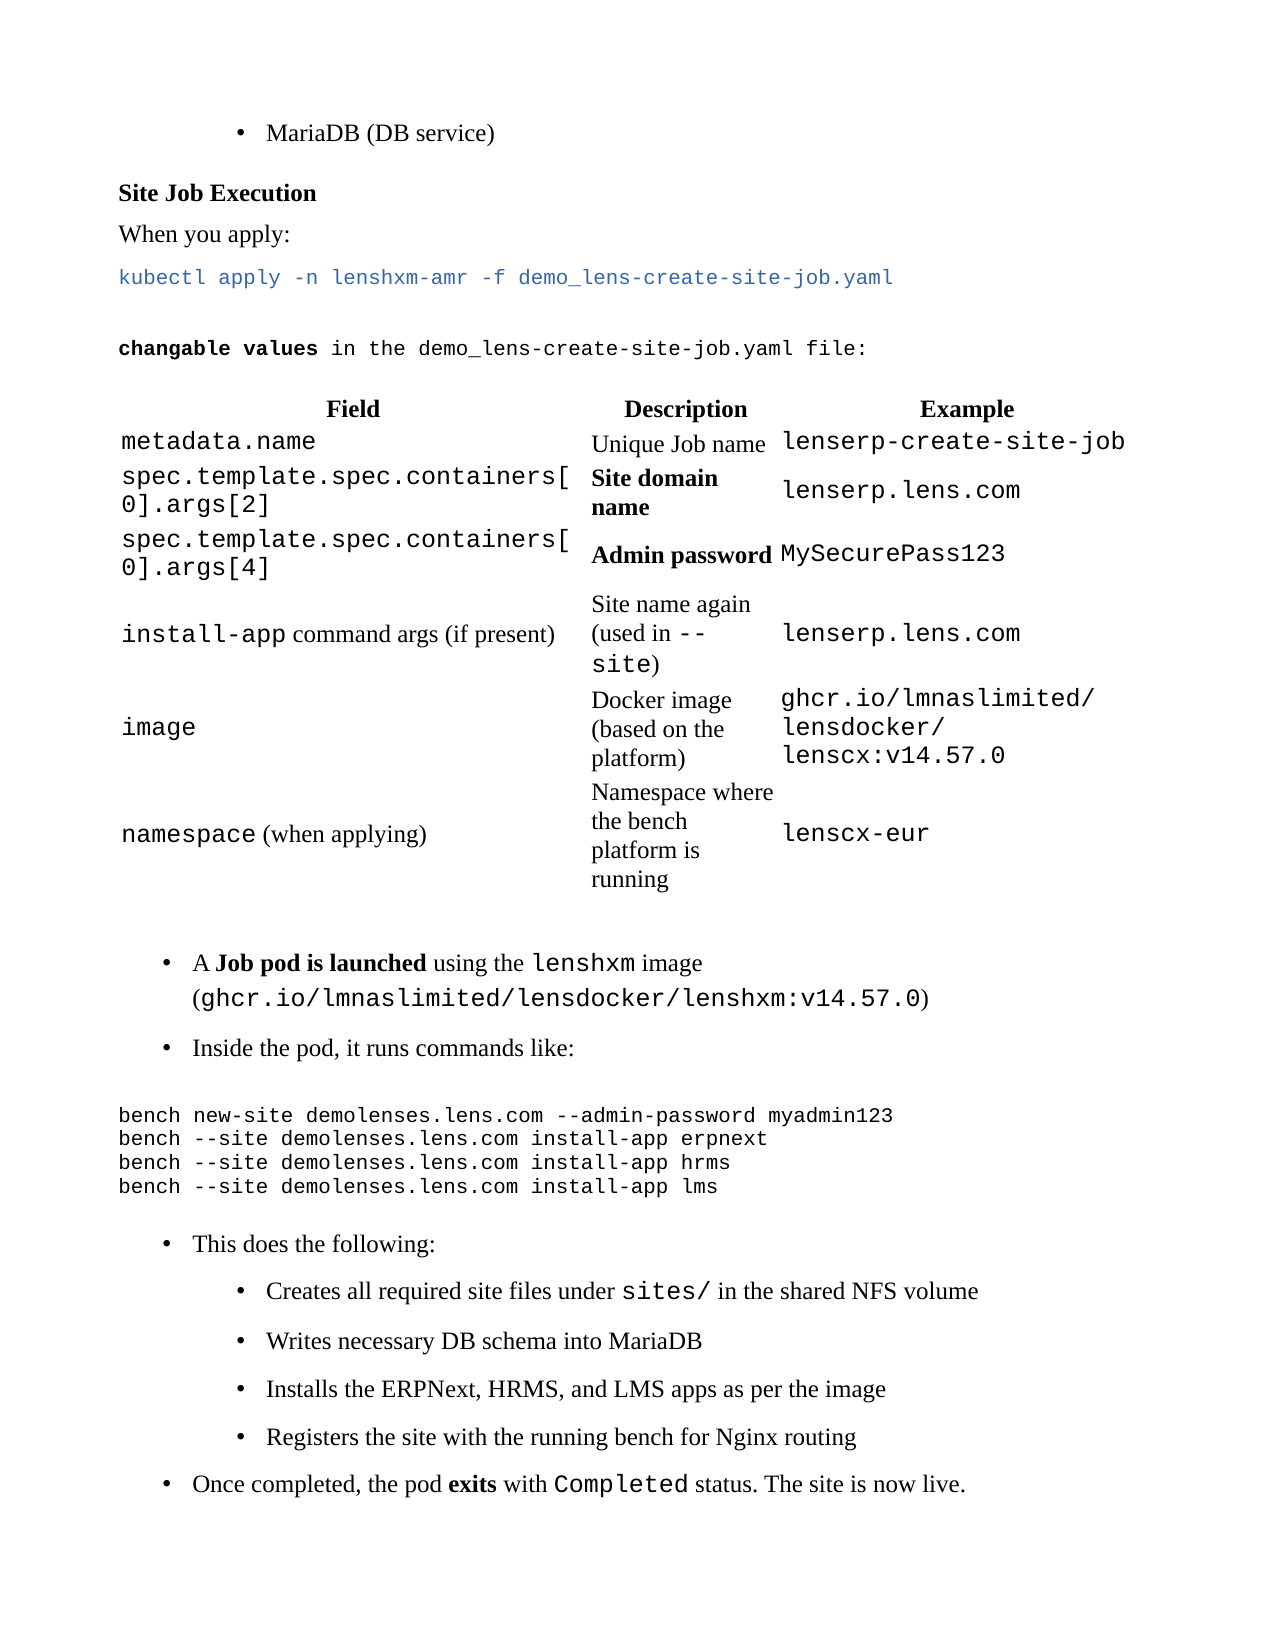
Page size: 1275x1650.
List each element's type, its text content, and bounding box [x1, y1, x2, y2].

table_cell lenserp.lens.com [778, 586, 1157, 682]
text bench --site demolenses.lens.com install-app lms [118, 1176, 1157, 1199]
table_cell Namespace where the bench platform is running [588, 775, 777, 895]
table_cell Site domain name [588, 460, 777, 524]
list Inside the pod, it runs commands like: [162, 1033, 1157, 1062]
list Creates all required site files under sites/ in the shared NFS volume [236, 1276, 1157, 1307]
list Registers the site with the running bench for Nginx routing [236, 1422, 1157, 1450]
list MariaDB (DB service) [236, 118, 1157, 147]
table_cell lenscx-eur [778, 775, 1157, 895]
list Installs the ERPNext, HRMS, and LMS apps as per the image [236, 1374, 1157, 1403]
table_cell Site name again (used in --site) [588, 586, 777, 682]
table_cell lenserp.lens.com [778, 460, 1157, 524]
table_cell Unique Job name [588, 426, 777, 460]
table_cell MySecurePass123 [778, 524, 1157, 586]
list This does the following: [162, 1229, 1157, 1258]
text When you apply: [118, 219, 1157, 248]
list Writes necessary DB schema into MariaDB [236, 1326, 1157, 1355]
table_header Example [778, 391, 1157, 426]
table_cell Admin password [588, 524, 777, 586]
table_cell install-app command args (if present) [118, 586, 588, 682]
text bench new-site demolenses.lens.com --admin-password myadmin123 [118, 1105, 1157, 1128]
table_cell namespace (when applying) [118, 775, 588, 895]
table_cell ghcr.io/lmnaslimited/lensdocker/lenscx:v14.57.0 [778, 683, 1157, 774]
table_cell image [118, 683, 588, 774]
list Once completed, the pod exits with Completed status. The site is now live. [162, 1469, 1157, 1500]
table_header Field [118, 391, 588, 426]
table_cell metadata.name [118, 426, 588, 460]
table_cell Docker image (based on the platform) [588, 683, 777, 774]
table_header Description [588, 391, 777, 426]
table_cell spec.template.spec.containers[0].args[4] [118, 524, 588, 586]
table_cell lenserp-create-site-job [778, 426, 1157, 460]
list A Job pod is launched using the lenshxm image (ghcr.io/lmnaslimited/lensdocker/lenshxm:v14.57.0) [162, 948, 1157, 1014]
text bench --site demolenses.lens.com install-app hrms [118, 1152, 1157, 1176]
subtitle Site Job Execution [118, 178, 1157, 207]
text bench --site demolenses.lens.com install-app erpnext [118, 1128, 1157, 1152]
table_cell spec.template.spec.containers[0].args[2] [118, 460, 588, 524]
text kubectl apply -n lenshxm-amr -f demo_lens-create-site-job.yaml changable values in the demo_lens-create-site-job.yaml file: [118, 267, 1157, 362]
